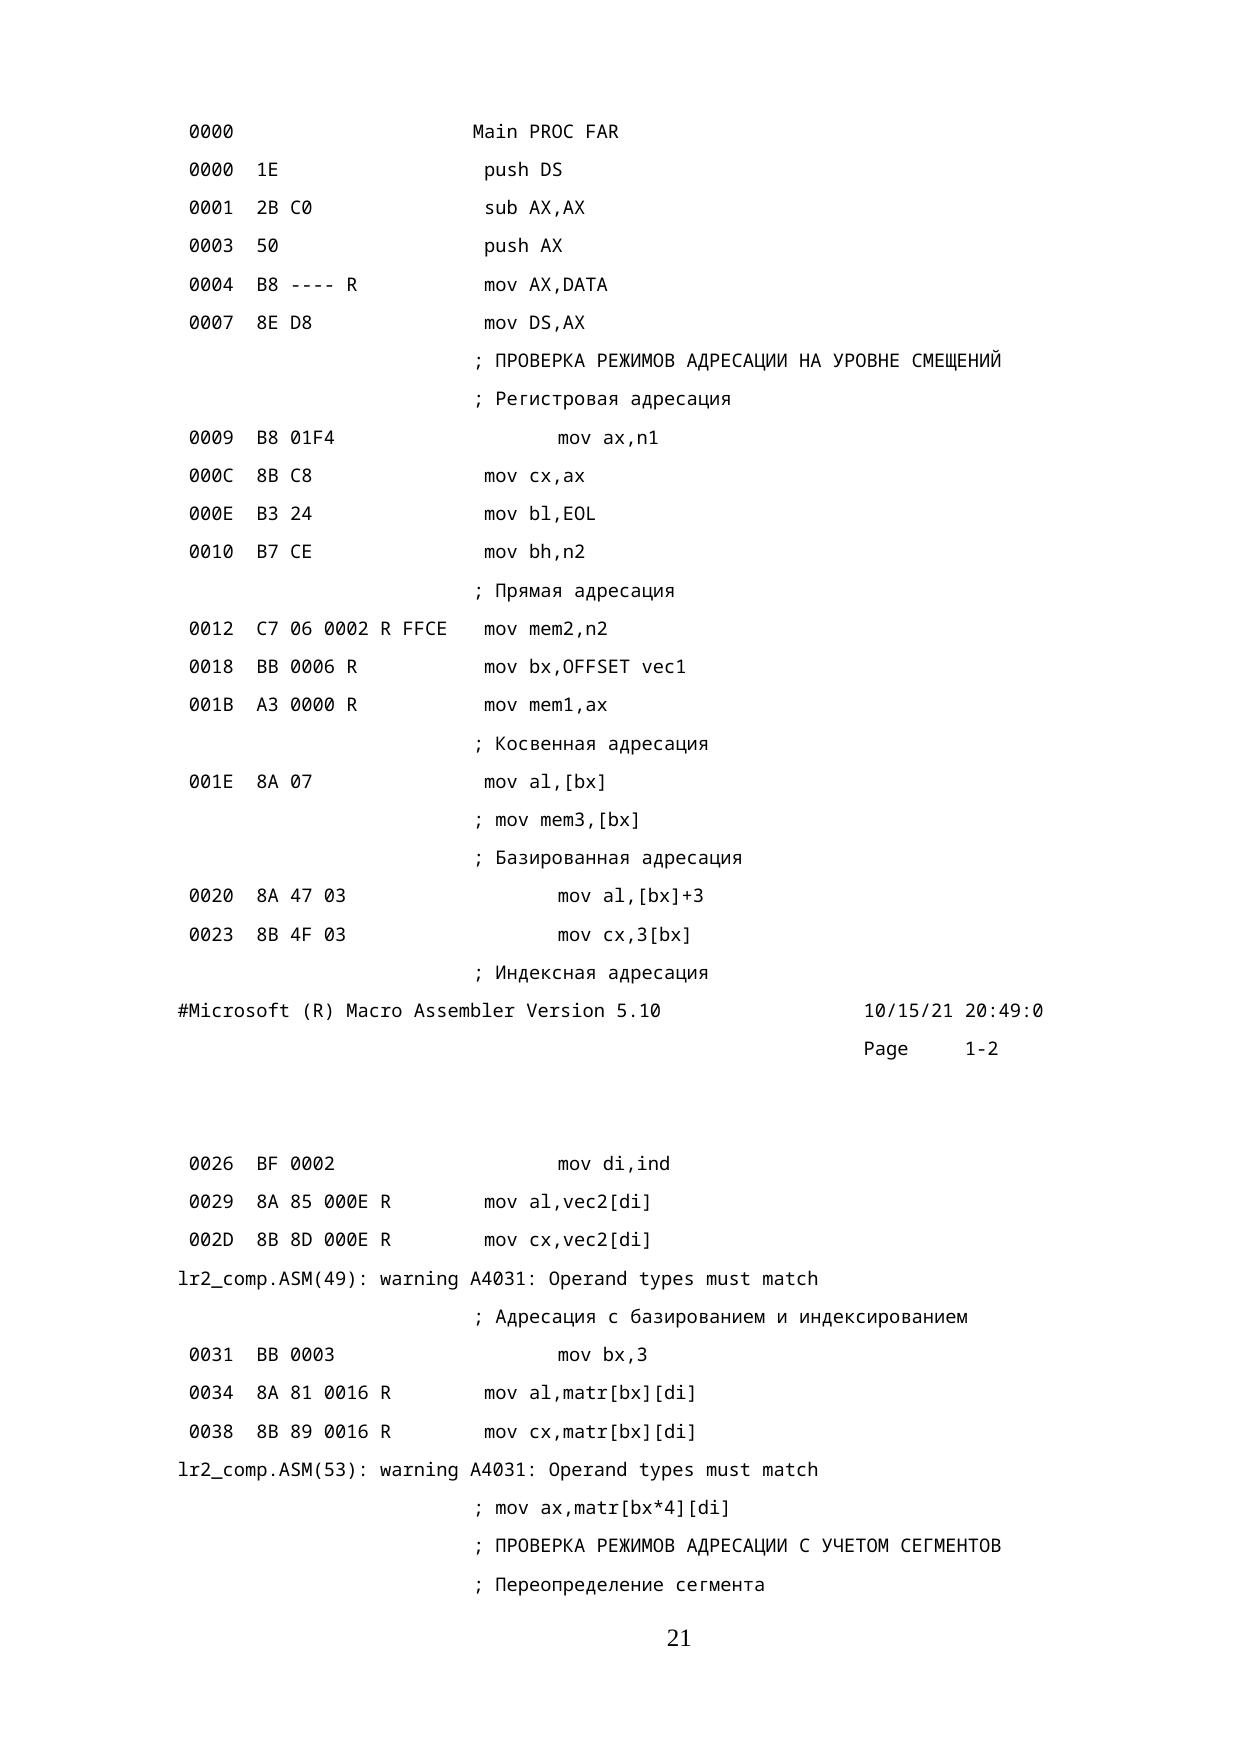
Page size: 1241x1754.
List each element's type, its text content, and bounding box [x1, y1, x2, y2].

text ; ПРОВЕРКА РЕЖИМОВ АДРЕСАЦИИ С УЧЕТОМ СЕГМЕНТОВ [177, 1533, 1181, 1558]
text 0009 B8 01F4 mov ax,n1 [177, 424, 1181, 449]
text 0031 BB 0003 mov bx,3 [177, 1341, 1181, 1367]
text 0001 2B C0 sub AX,AX [177, 194, 1181, 220]
text ; Регистровая адресация [177, 386, 1181, 411]
text ; Индексная адресация [177, 959, 1181, 985]
text 0010 B7 CE mov bh,n2 [177, 539, 1181, 564]
text 0026 BF 0002 mov di,ind [177, 1150, 1181, 1176]
text 0000 1E push DS [177, 156, 1181, 182]
text 002D 8B 8D 000E R mov cx,vec2[di] [177, 1227, 1181, 1252]
text ; Базированная адресация [177, 844, 1181, 870]
text 0020 8A 47 03 mov al,[bx]+3 [177, 883, 1181, 908]
text ; ПРОВЕРКА РЕЖИМОВ АДРЕСАЦИИ НА УРОВНЕ СМЕЩЕНИЙ [177, 347, 1181, 373]
text ; Переопределение сегмента [177, 1571, 1181, 1596]
text #Microsoft (R) Macro Assembler Version 5.10 10/15/21 20:49:0 [177, 997, 1181, 1023]
text 000C 8B C8 mov cx,ax [177, 462, 1181, 488]
text ; Адресация с базированием и индексированием [177, 1303, 1181, 1329]
text ; mov mem3,[bx] [177, 806, 1181, 832]
text lr2_comp.ASM(53): warning A4031: Operand types must match [177, 1456, 1181, 1482]
text 001E 8A 07 mov al,[bx] [177, 768, 1181, 793]
text 0012 C7 06 0002 R FFCE mov mem2,n2 [177, 615, 1181, 641]
text 0029 8A 85 000E R mov al,vec2[di] [177, 1188, 1181, 1214]
text 0007 8E D8 mov DS,AX [177, 309, 1181, 335]
text ; Прямая адресация [177, 577, 1181, 602]
text 0038 8B 89 0016 R mov cx,matr[bx][di] [177, 1418, 1181, 1443]
text 000E B3 24 mov bl,EOL [177, 500, 1181, 526]
text lr2_comp.ASM(49): warning A4031: Operand types must match [177, 1265, 1181, 1291]
text 0023 8B 4F 03 mov cx,3[bx] [177, 921, 1181, 946]
text 0004 B8 ---- R mov AX,DATA [177, 271, 1181, 297]
text Page 1-2 [177, 1036, 1181, 1061]
text 001B A3 0000 R mov mem1,ax [177, 692, 1181, 717]
text 0018 BB 0006 R mov bx,OFFSET vec1 [177, 653, 1181, 679]
text 0034 8A 81 0016 R mov al,matr[bx][di] [177, 1380, 1181, 1405]
text ; mov ax,matr[bx*4][di] [177, 1494, 1181, 1520]
text 0003 50 push AX [177, 233, 1181, 258]
text 0000 Main PROC FAR [177, 118, 1181, 144]
text ; Косвенная адресация [177, 730, 1181, 755]
